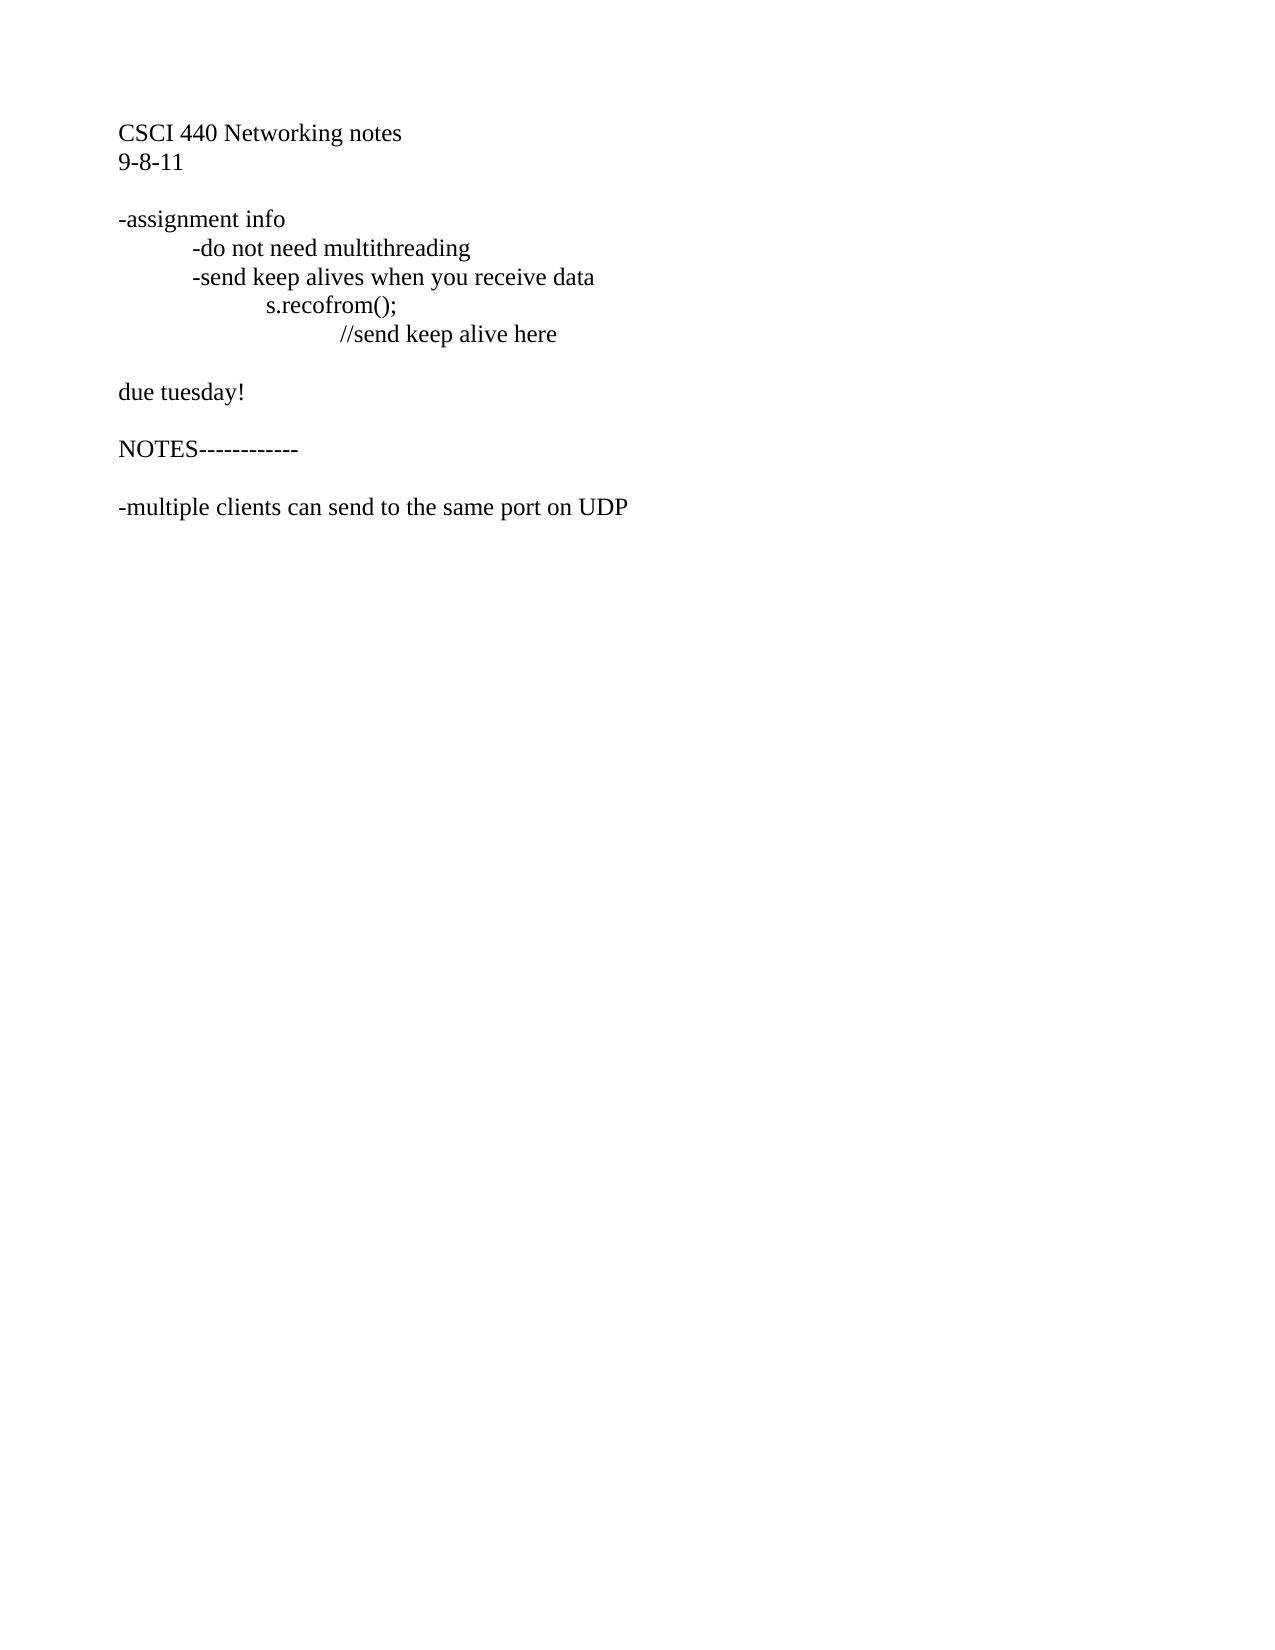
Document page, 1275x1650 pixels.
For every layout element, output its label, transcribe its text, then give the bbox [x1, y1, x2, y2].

text due tuesday! [118, 377, 1157, 406]
text -assignment info [118, 204, 1157, 233]
text CSCI 440 Networking notes [118, 118, 1157, 147]
text NOTES------------ [118, 434, 1157, 463]
text -multiple clients can send to the same port on UDP [118, 492, 1157, 521]
text -do not need multithreading [118, 233, 1157, 262]
text s.recofrom(); [118, 291, 1157, 319]
text 9-8-11 [118, 147, 1157, 176]
text -send keep alives when you receive data [118, 262, 1157, 291]
text //send keep alive here [118, 319, 1157, 348]
